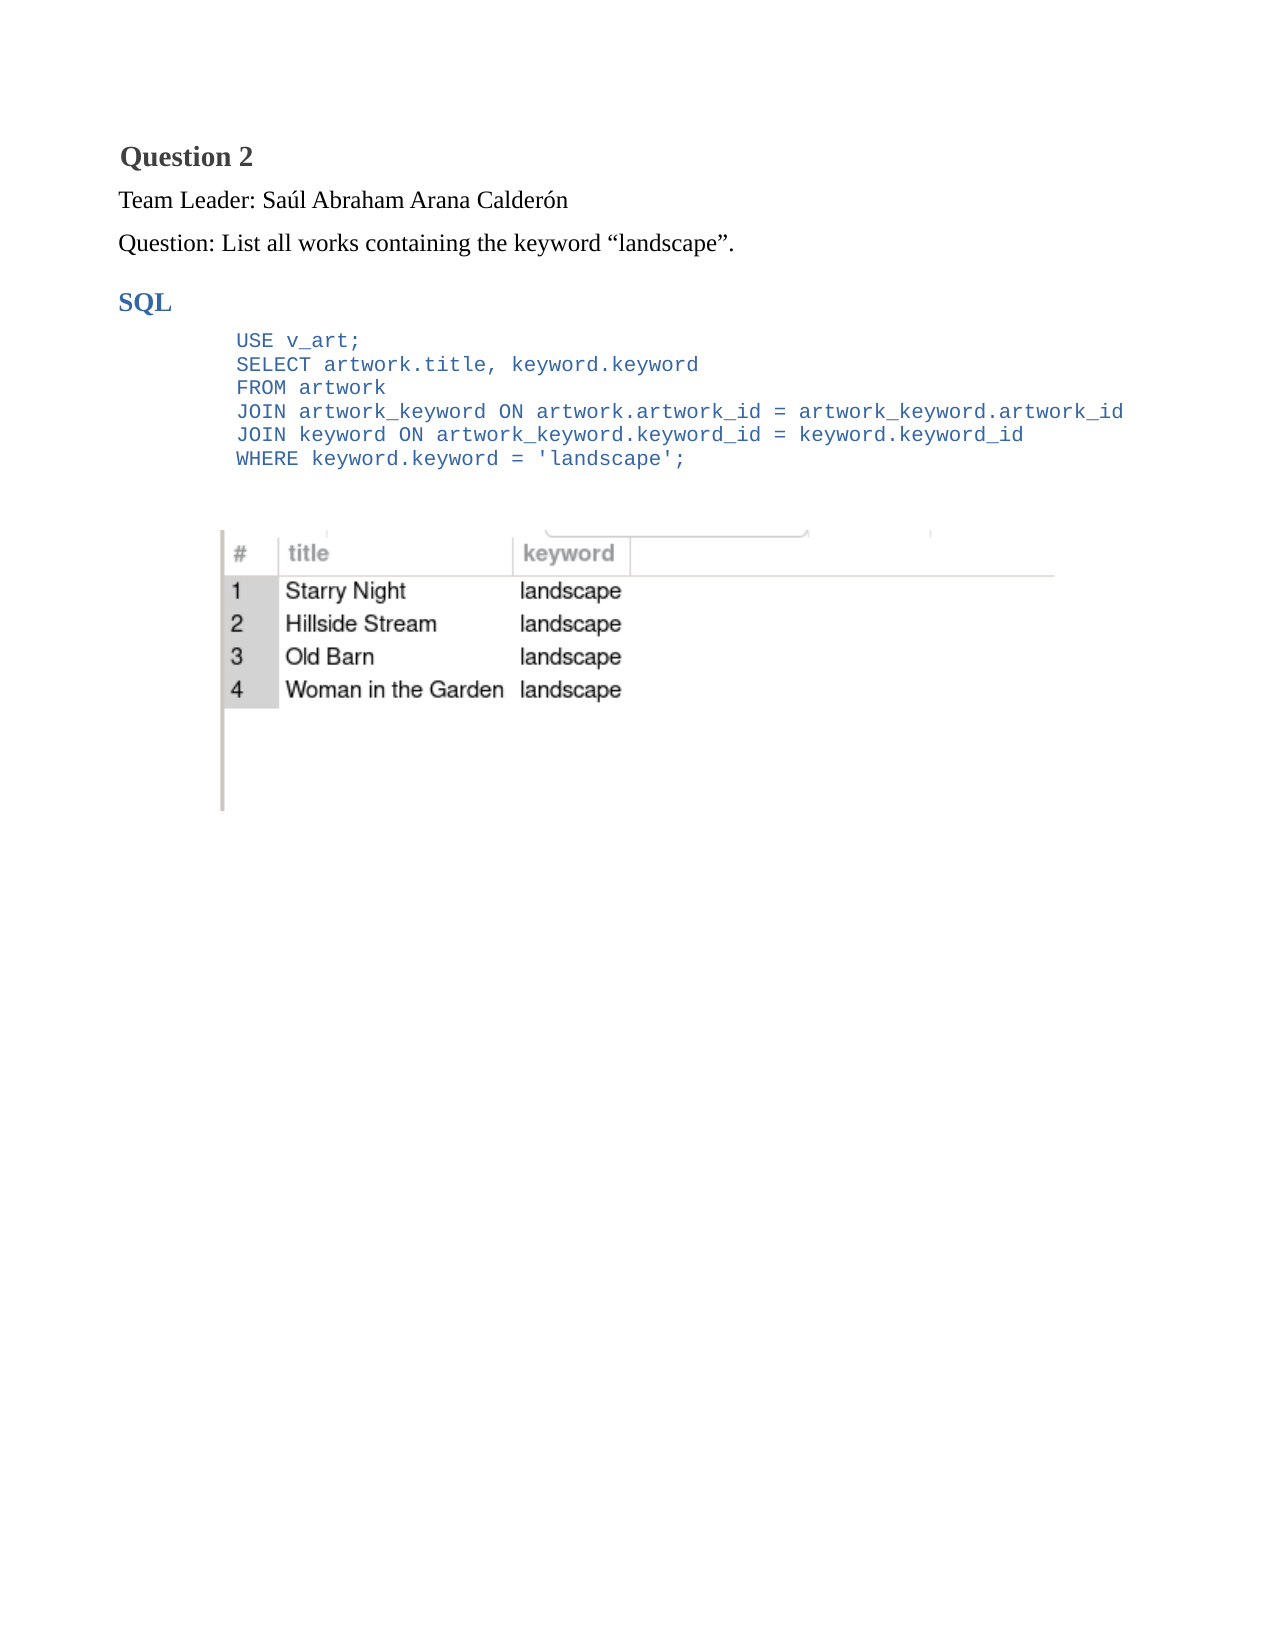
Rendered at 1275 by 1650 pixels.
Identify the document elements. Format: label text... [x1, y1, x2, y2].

text WHERE keyword.keyword = 'landscape'; [236, 448, 1157, 472]
text SELECT artwork.title, keyword.keyword [236, 353, 1157, 377]
text Team Leader: Saúl Abraham Arana Calderón [118, 185, 1157, 214]
text Question: List all works containing the keyword “landscape”. [118, 228, 1157, 257]
text FROM artwork [236, 377, 1157, 401]
subtitle SQL [118, 286, 1157, 317]
picture [220, 530, 1055, 811]
subtitle Question 2 [118, 139, 1157, 172]
text JOIN artwork_keyword ON artwork.artwork_id = artwork_keyword.artwork_id [236, 401, 1157, 424]
text USE v_art; [236, 330, 1157, 353]
text JOIN keyword ON artwork_keyword.keyword_id = keyword.keyword_id [236, 424, 1157, 448]
